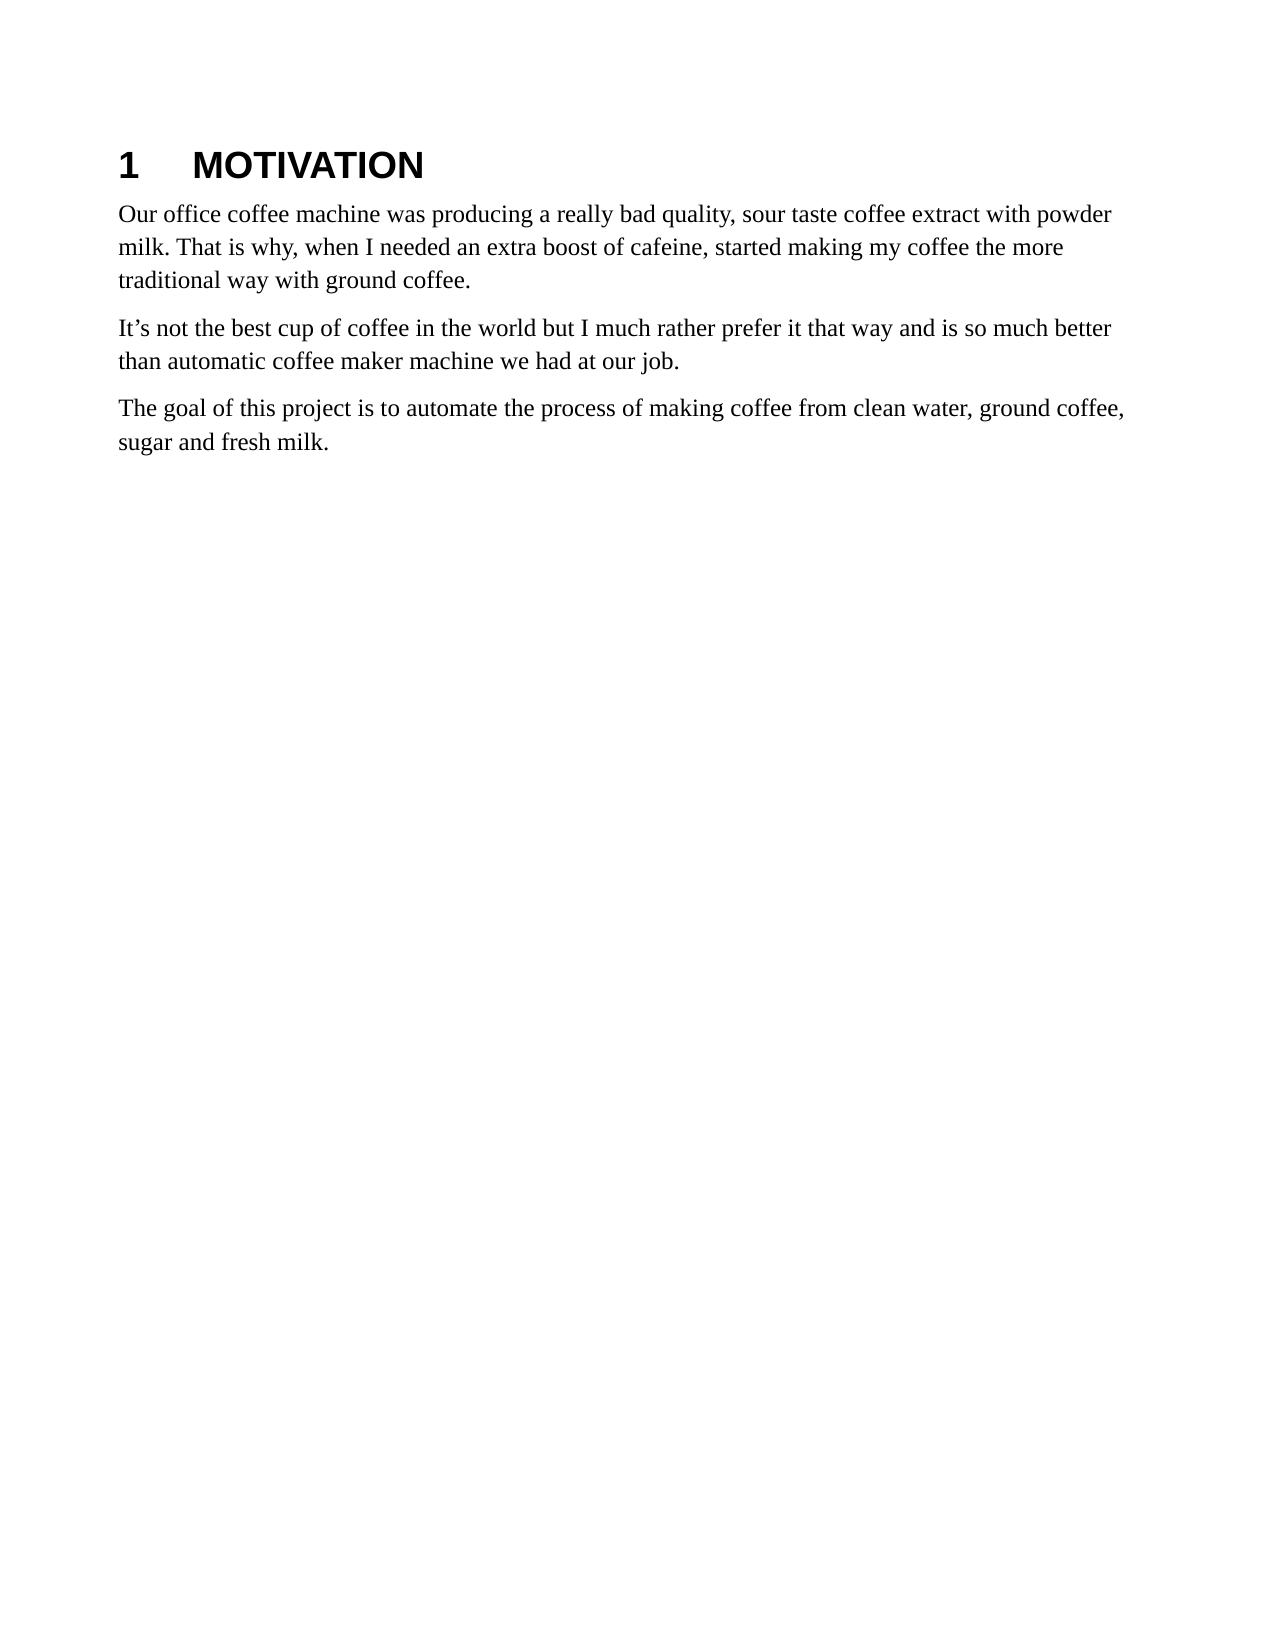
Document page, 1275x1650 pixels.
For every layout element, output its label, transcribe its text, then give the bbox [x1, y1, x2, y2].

subtitle MOTIVATION [118, 143, 1157, 187]
text The goal of this project is to automate the process of making coffee from clean water, ground coffee, sugar and fresh milk. [118, 393, 1157, 455]
text It’s not the best cup of coffee in the world but I much rather prefer it that way and is so much better than automatic coffee maker machine we had at our job. [118, 313, 1157, 375]
text Our office coffee machine was producing a really bad quality, sour taste coffee extract with powder milk. That is why, when I needed an extra boost of cafeine, started making my coffee the more traditional way with ground coffee. [118, 199, 1157, 294]
